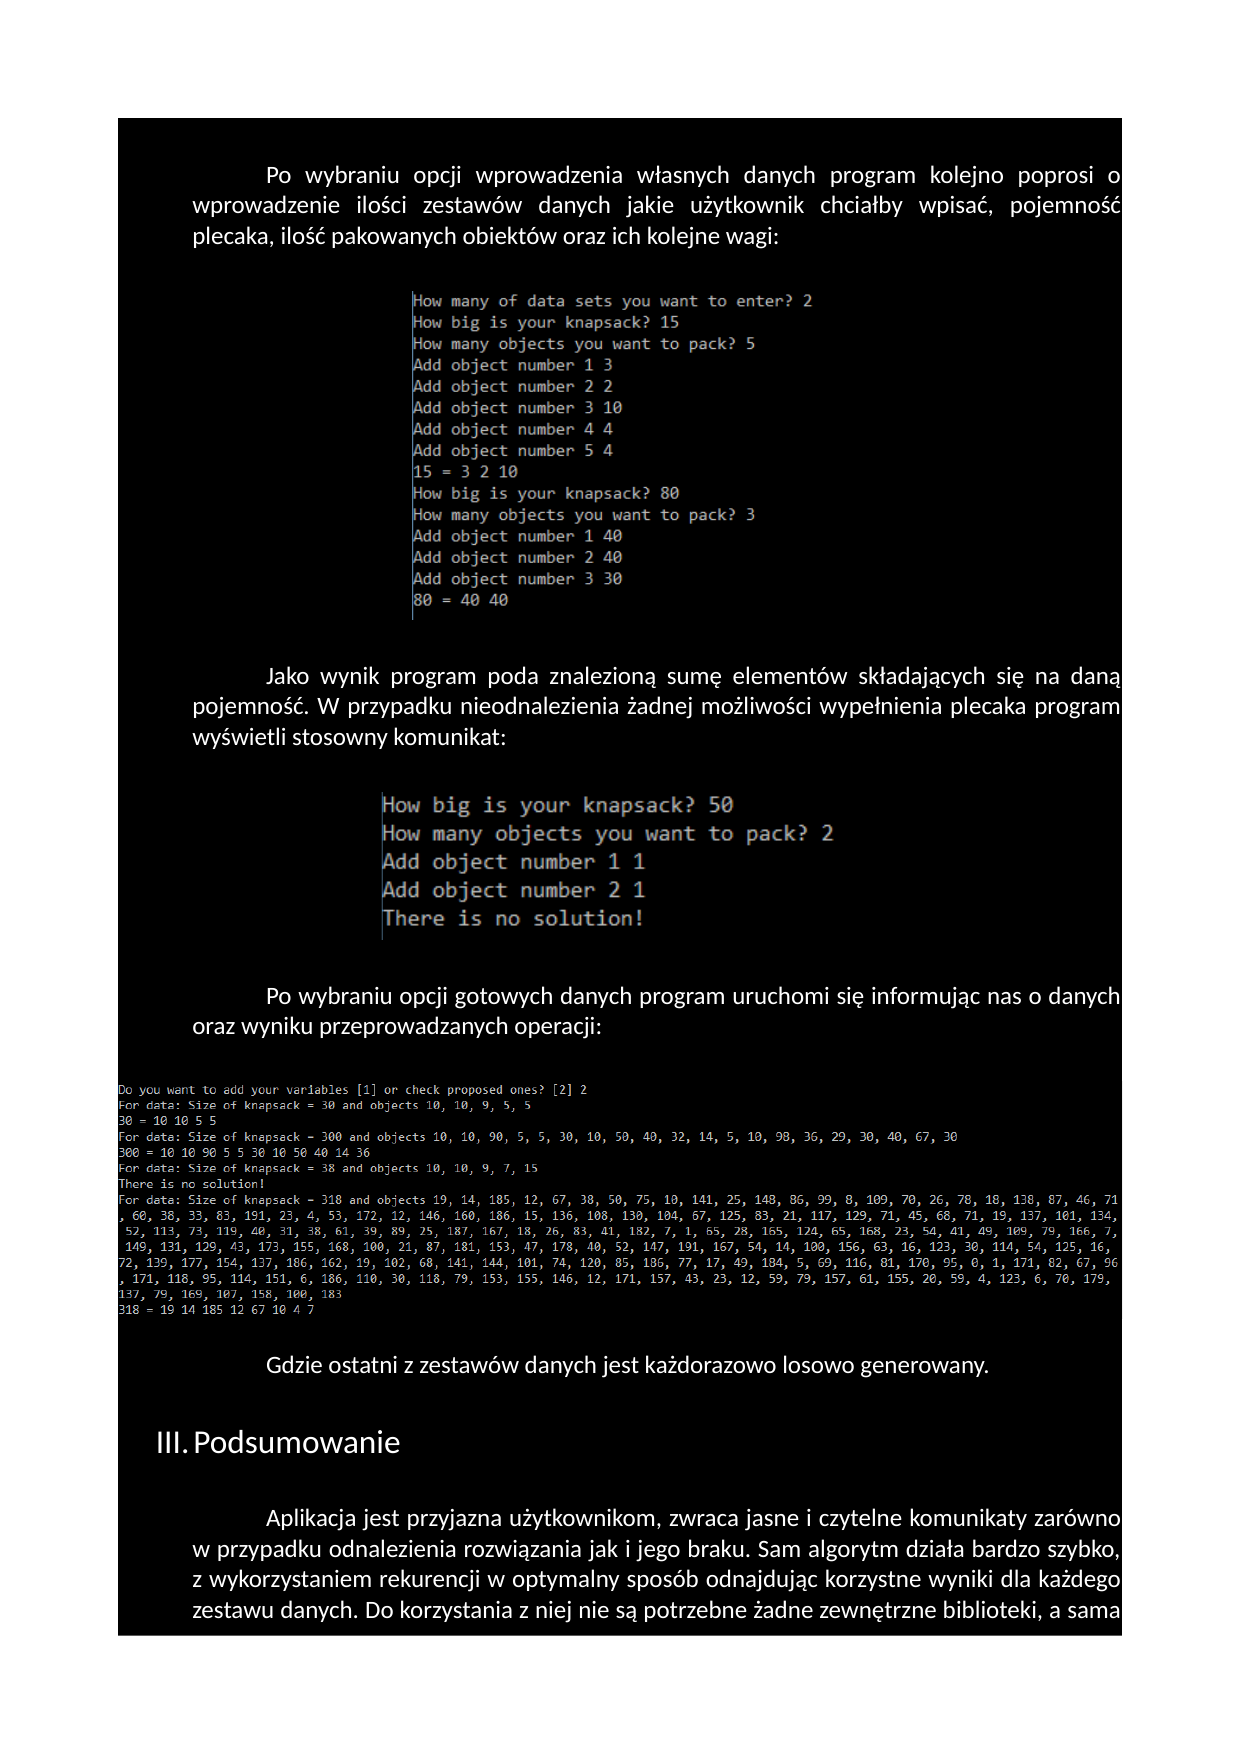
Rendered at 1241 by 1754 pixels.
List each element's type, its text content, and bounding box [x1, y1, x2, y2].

text Gdzie ostatni z zestawów danych jest każdorazowo losowo generowany. [192, 1349, 1122, 1380]
list Podsumowanie [156, 1421, 1122, 1462]
text Po wybraniu opcji wprowadzenia własnych danych program kolejno poprosi o wprowadzenie ilości zestawów danych jakie użytkownik chciałby wpisać, pojemność plecaka, ilość pakowanych obiektów oraz ich kolejne wagi: [192, 159, 1122, 250]
text Po wybraniu opcji gotowych danych program uruchomi się informując nas o danych oraz wyniku przeprowadzanych operacji: [192, 980, 1122, 1041]
picture [118, 1081, 1123, 1319]
picture [381, 792, 859, 940]
text Aplikacja jest przyjazna użytkownikom, zwraca jasne i czytelne komunikaty zarówno w przypadku odnalezienia rozwiązania jak i jego braku. Sam algorytm działa bardzo szybko, z wykorzystaniem rekurencji w optymalny sposób odnajdując korzystne wyniki dla każdego zestawu danych. Do korzystania z niej nie są potrzebne żadne zewnętrzne biblioteki, a sama [192, 1502, 1122, 1624]
text Jako wynik program poda znalezioną sumę elementów składających się na daną pojemność. W przypadku nieodnalezienia żadnej możliwości wypełnienia plecaka program wyświetli stosowny komunikat: [192, 660, 1122, 752]
picture [412, 291, 828, 620]
